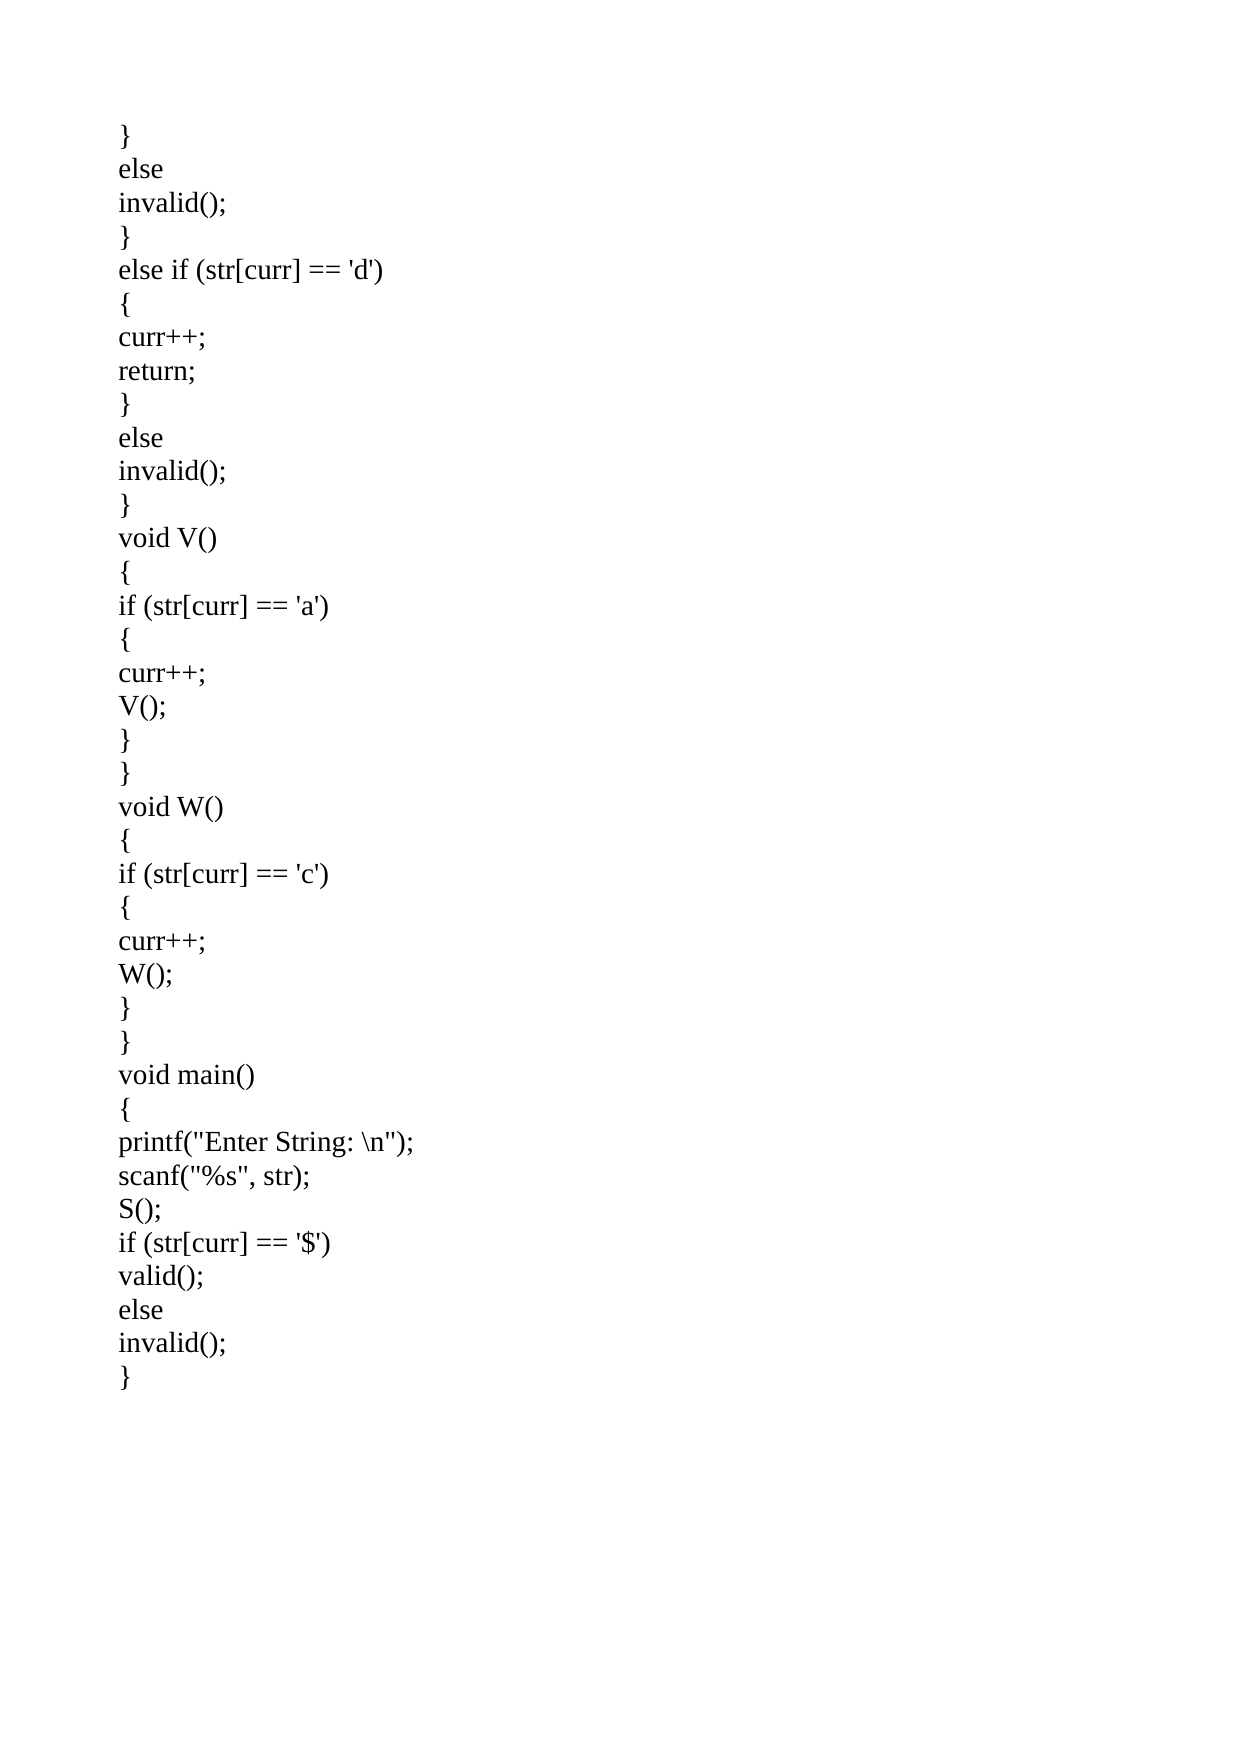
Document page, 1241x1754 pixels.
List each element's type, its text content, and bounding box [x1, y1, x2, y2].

text valid(); [118, 1258, 1122, 1292]
text { [118, 1091, 1122, 1124]
text invalid(); [118, 453, 1122, 487]
text } [118, 990, 1122, 1024]
text } [118, 386, 1122, 420]
text W(); [118, 957, 1122, 990]
text if (str[curr] == 'a') [118, 588, 1122, 621]
text V(); [118, 688, 1122, 722]
text } [118, 722, 1122, 755]
text void W() [118, 789, 1122, 822]
text } [118, 487, 1122, 521]
text if (str[curr] == '$') [118, 1225, 1122, 1258]
text { [118, 822, 1122, 856]
text { [118, 554, 1122, 588]
text if (str[curr] == 'c') [118, 856, 1122, 889]
text curr++; [118, 319, 1122, 353]
text { [118, 889, 1122, 923]
text } [118, 118, 1122, 152]
text invalid(); [118, 185, 1122, 219]
text { [118, 286, 1122, 319]
text } [118, 755, 1122, 789]
text curr++; [118, 923, 1122, 957]
text else [118, 420, 1122, 453]
text else [118, 152, 1122, 185]
text } [118, 219, 1122, 252]
text return; [118, 353, 1122, 386]
text curr++; [118, 655, 1122, 688]
text } [118, 1359, 1122, 1393]
text void V() [118, 521, 1122, 554]
text printf("Enter String: \n"); [118, 1124, 1122, 1158]
text else [118, 1292, 1122, 1326]
text scanf("%s", str); [118, 1158, 1122, 1191]
text { [118, 621, 1122, 655]
text void main() [118, 1057, 1122, 1091]
text else if (str[curr] == 'd') [118, 252, 1122, 286]
text S(); [118, 1191, 1122, 1225]
text } [118, 1024, 1122, 1057]
text invalid(); [118, 1326, 1122, 1359]
